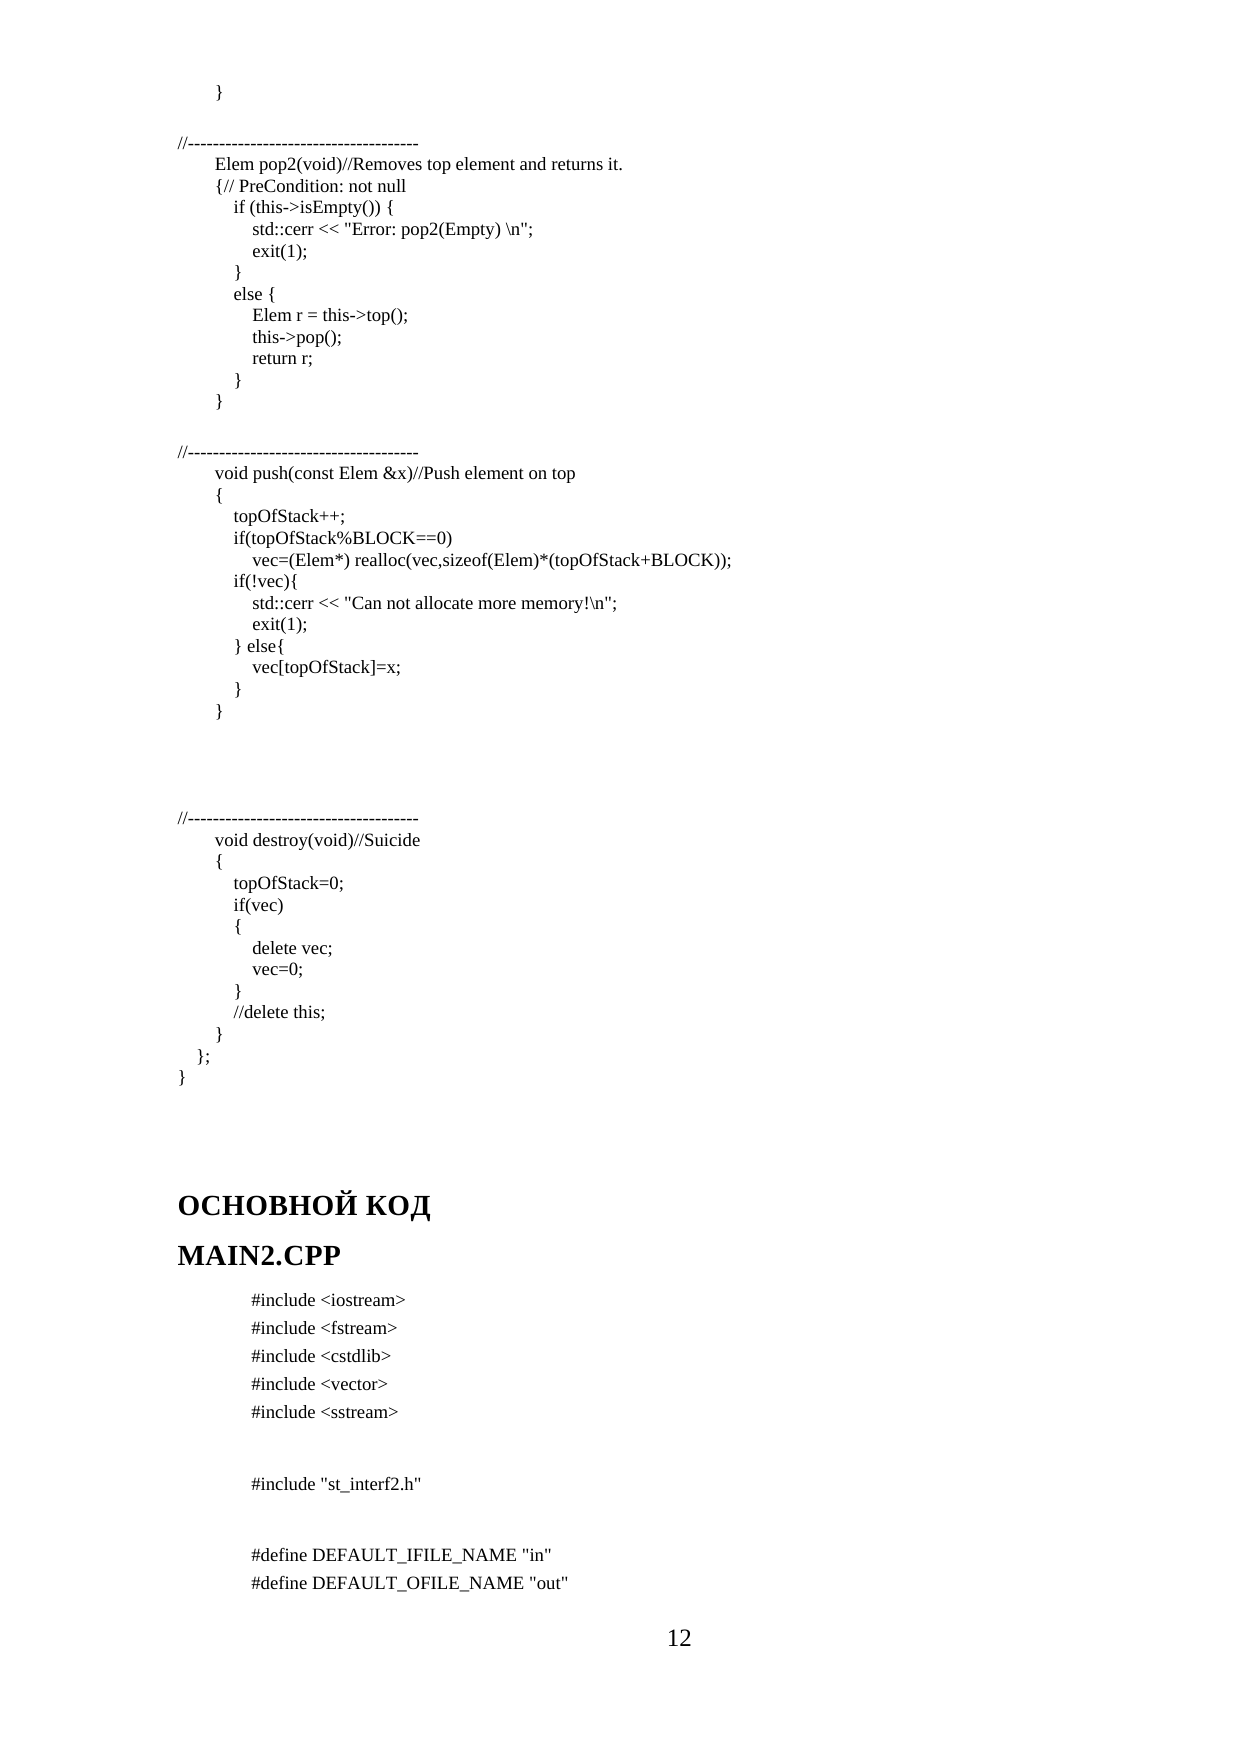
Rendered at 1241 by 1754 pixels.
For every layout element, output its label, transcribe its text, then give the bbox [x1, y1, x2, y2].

text #include <fstream> [177, 1317, 1181, 1338]
text topOfStack++; [177, 505, 1181, 527]
text this->pop(); [177, 326, 1181, 347]
text vec[topOfStack]=x; [177, 656, 1181, 678]
text } [177, 980, 1181, 1001]
text delete vec; [177, 937, 1181, 958]
text } [177, 1066, 1181, 1088]
text #include <sstream> [177, 1401, 1181, 1422]
text //delete this; [177, 1001, 1181, 1023]
text //------------------------------------- [177, 441, 1181, 462]
text if(!vec){ [177, 570, 1181, 592]
text void destroy(void)//Suicide [177, 829, 1181, 850]
text vec=0; [177, 958, 1181, 980]
text } [177, 369, 1181, 390]
text std::cerr << "Error: pop2(Empty) \n"; [177, 218, 1181, 239]
text } [177, 678, 1181, 699]
text void push(const Elem &x)//Push element on top [177, 462, 1181, 484]
text exit(1); [177, 613, 1181, 635]
text vec=(Elem*) realloc(vec,sizeof(Elem)*(topOfStack+BLOCK)); [177, 548, 1181, 570]
text } [177, 81, 1181, 103]
text //------------------------------------- [177, 807, 1181, 829]
text { [177, 484, 1181, 505]
text Основной код [177, 1188, 1181, 1222]
text #define DEFAULT_OFILE_NAME "out" [177, 1572, 1181, 1594]
text } [177, 1023, 1181, 1044]
text if(topOfStack%BLOCK==0) [177, 527, 1181, 548]
text if (this->isEmpty()) { [177, 196, 1181, 218]
text Elem r = this->top(); [177, 304, 1181, 326]
text return r; [177, 347, 1181, 369]
text #include "st_interf2.h" [177, 1472, 1181, 1494]
text #include <cstdlib> [177, 1345, 1181, 1366]
text #include <iostream> [177, 1289, 1181, 1310]
text {// PreCondition: not null [177, 175, 1181, 196]
text std::cerr << "Can not allocate more memory!\n"; [177, 592, 1181, 613]
text if(vec) [177, 893, 1181, 915]
text } [177, 261, 1181, 283]
text else { [177, 283, 1181, 304]
text } else{ [177, 635, 1181, 656]
text #include <vector> [177, 1373, 1181, 1394]
text exit(1); [177, 239, 1181, 261]
text }; [177, 1044, 1181, 1066]
text { [177, 850, 1181, 872]
text Elem pop2(void)//Removes top element and returns it. [177, 153, 1181, 175]
text //------------------------------------- [177, 132, 1181, 153]
text main2.cpp [177, 1238, 1181, 1272]
text topOfStack=0; [177, 872, 1181, 893]
text #define DEFAULT_IFILE_NAME "in" [177, 1544, 1181, 1566]
text } [177, 699, 1181, 721]
text { [177, 915, 1181, 937]
text } [177, 390, 1181, 412]
